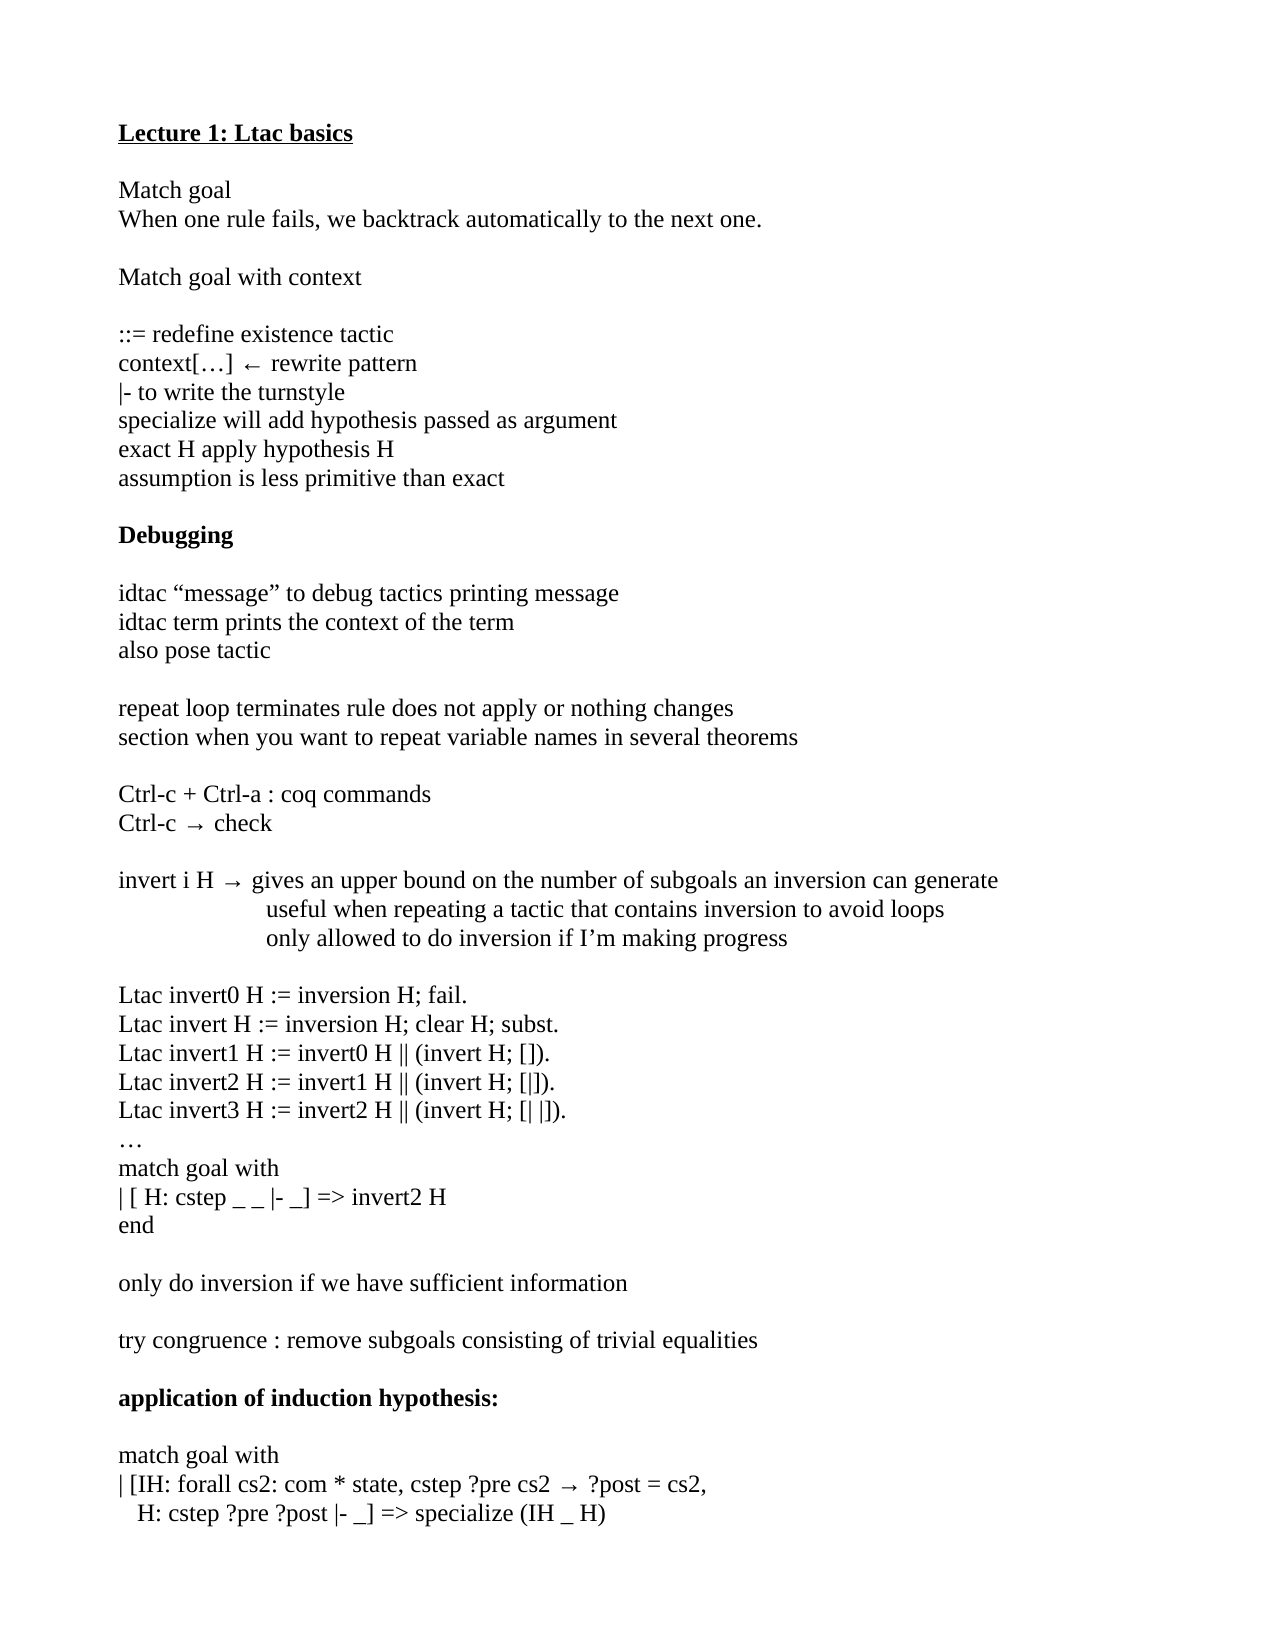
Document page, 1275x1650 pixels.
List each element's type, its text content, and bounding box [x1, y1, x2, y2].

text Ltac invert2 H := invert1 H || (invert H; [|]). [118, 1067, 1157, 1096]
text Ctrl-c + Ctrl-a : coq commands [118, 779, 1157, 808]
text try congruence : remove subgoals consisting of trivial equalities [118, 1326, 1157, 1354]
text Ltac invert1 H := invert0 H || (invert H; []). [118, 1038, 1157, 1067]
text idtac “message” to debug tactics printing message [118, 578, 1157, 607]
text H: cstep ?pre ?post |- _] => specialize (IH _ H) [118, 1498, 1157, 1527]
text idtac term prints the context of the term [118, 607, 1157, 636]
text also pose tactic [118, 636, 1157, 664]
text |- to write the turnstyle [118, 377, 1157, 406]
text end [118, 1211, 1157, 1239]
text When one rule fails, we backtrack automatically to the next one. [118, 204, 1157, 233]
text specialize will add hypothesis passed as argument [118, 406, 1157, 434]
text only allowed to do inversion if I’m making progress [118, 923, 1157, 952]
text Ltac invert3 H := invert2 H || (invert H; [| |]). [118, 1096, 1157, 1124]
text Debugging [118, 521, 1157, 549]
text | [ H: cstep _ _ |- _] => invert2 H [118, 1182, 1157, 1211]
text match goal with [118, 1441, 1157, 1469]
text useful when repeating a tactic that contains inversion to avoid loops [118, 894, 1157, 923]
text Match goal with context [118, 262, 1157, 291]
text Ltac invert H := inversion H; clear H; subst. [118, 1009, 1157, 1038]
text ::= redefine existence tactic [118, 319, 1157, 348]
text invert i H → gives an upper bound on the number of subgoals an inversion can generate [118, 866, 1157, 894]
text exact H apply hypothesis H [118, 434, 1157, 463]
text context[…] ← rewrite pattern [118, 348, 1157, 377]
text Lecture 1: Ltac basics [118, 118, 1157, 147]
text repeat loop terminates rule does not apply or nothing changes [118, 693, 1157, 722]
text Ctrl-c → check [118, 808, 1157, 837]
text Ltac invert0 H := inversion H; fail. [118, 981, 1157, 1009]
text … [118, 1124, 1157, 1153]
text only do inversion if we have sufficient information [118, 1268, 1157, 1297]
text match goal with [118, 1153, 1157, 1182]
text | [IH: forall cs2: com * state, cstep ?pre cs2 → ?post = cs2, [118, 1469, 1157, 1498]
text assumption is less primitive than exact [118, 463, 1157, 492]
text section when you want to repeat variable names in several theorems [118, 722, 1157, 751]
text application of induction hypothesis: [118, 1383, 1157, 1412]
text Match goal [118, 176, 1157, 204]
